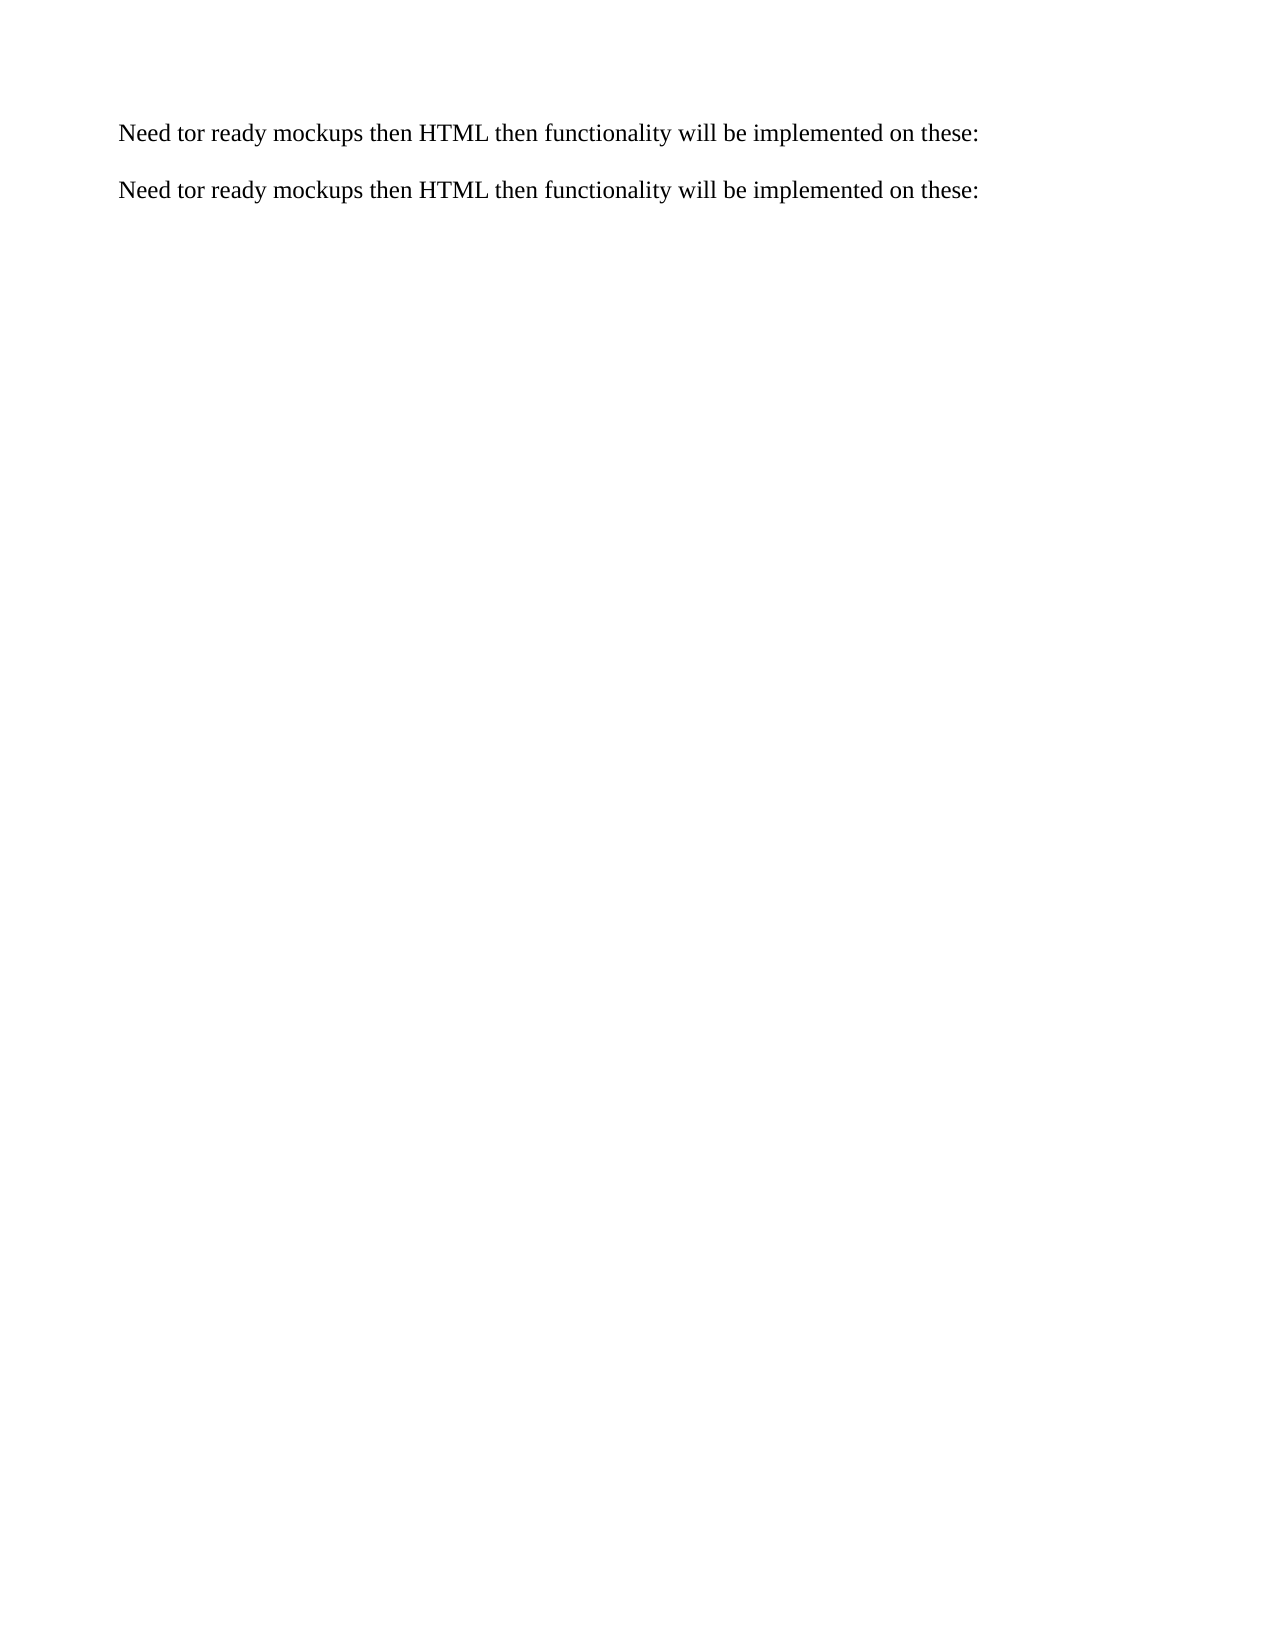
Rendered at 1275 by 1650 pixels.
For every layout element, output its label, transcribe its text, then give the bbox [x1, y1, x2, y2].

text Need tor ready mockups then HTML then functionality will be implemented on these: [118, 118, 1157, 147]
text Need tor ready mockups then HTML then functionality will be implemented on these: [118, 176, 1157, 204]
